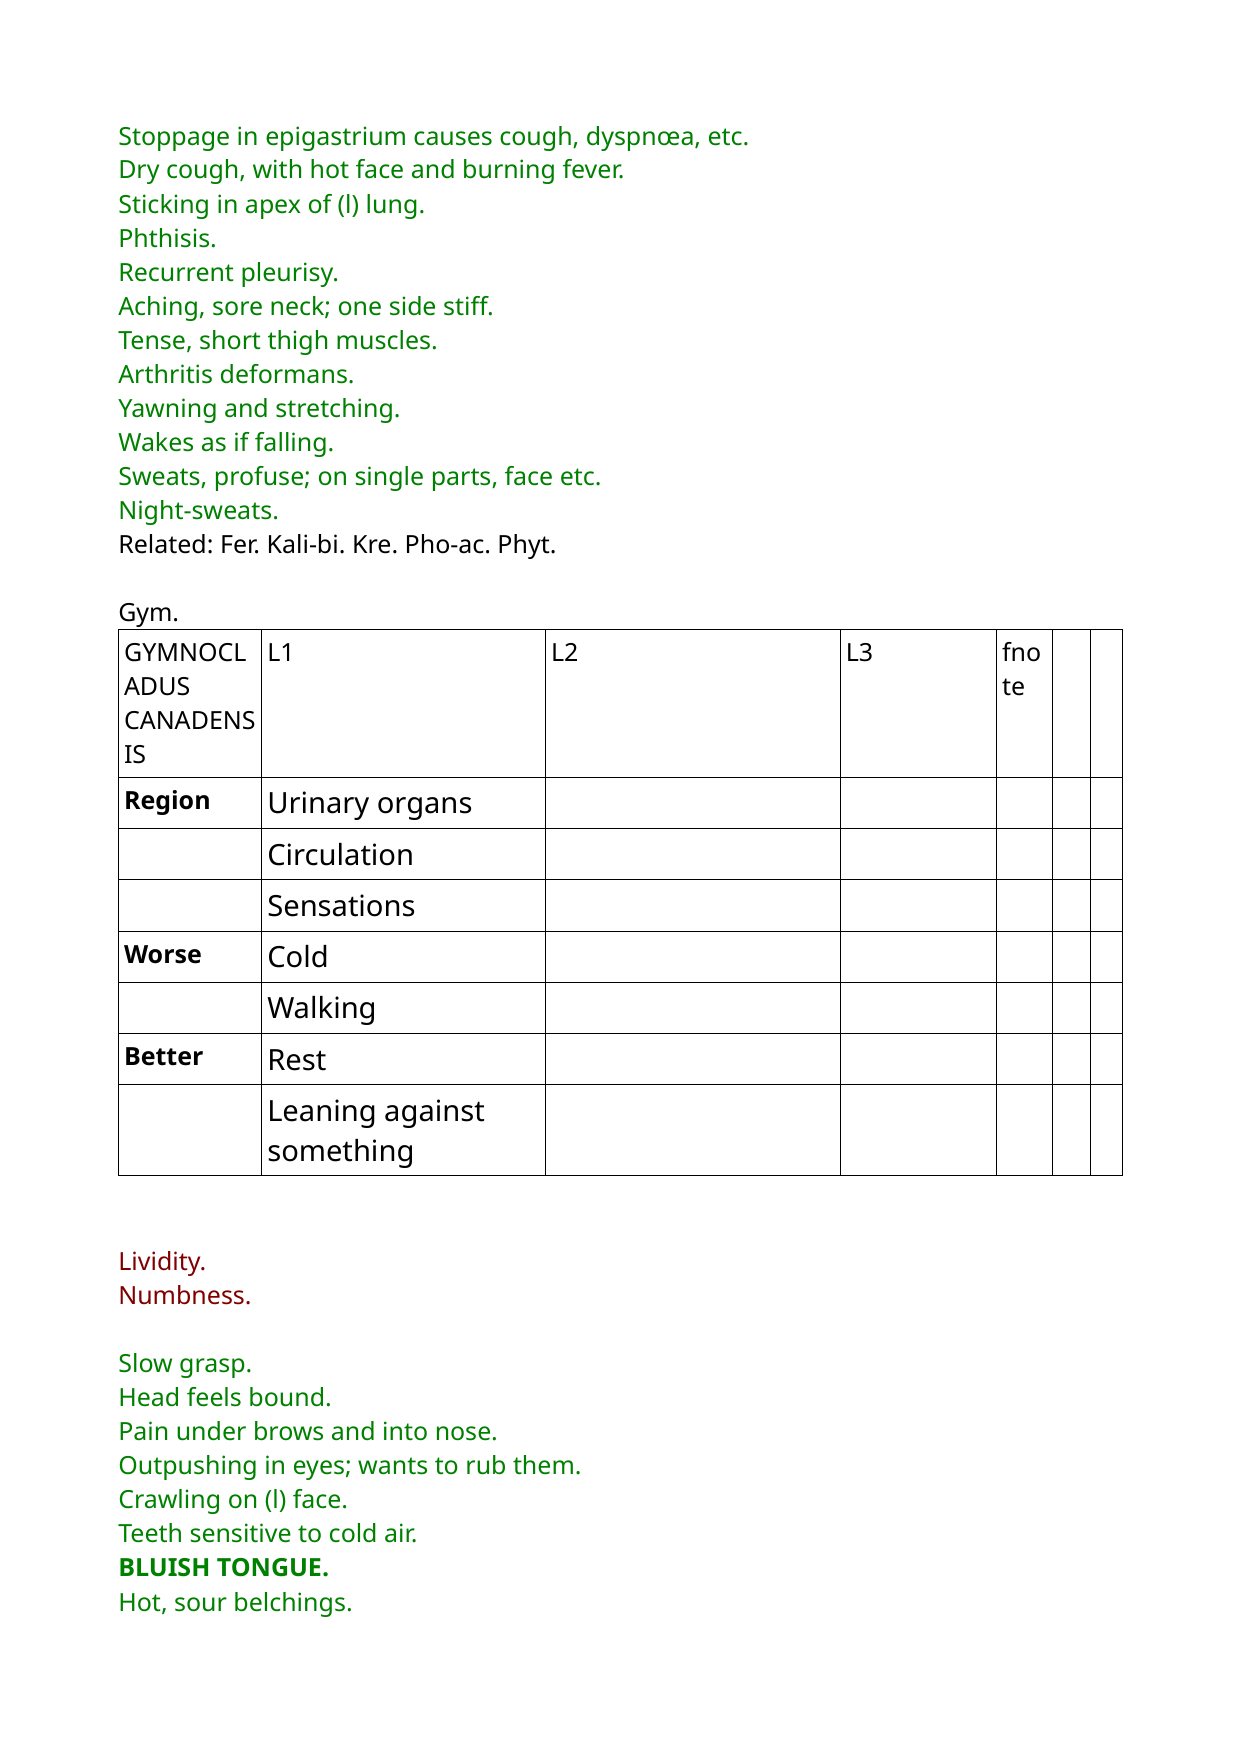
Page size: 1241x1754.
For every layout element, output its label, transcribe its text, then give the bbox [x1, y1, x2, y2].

text Numbness. [118, 1278, 1122, 1312]
table_cell [546, 1034, 840, 1084]
text Wakes as if falling. [118, 425, 1122, 459]
table_header L3 [841, 630, 996, 777]
text Outpushing in eyes; wants to rub them. [118, 1448, 1122, 1482]
table_cell [546, 880, 840, 931]
text Head feels bound. [118, 1380, 1122, 1414]
table_cell [997, 983, 1052, 1033]
text Slow grasp. [118, 1346, 1122, 1380]
table_cell [119, 1085, 261, 1175]
table_cell [1091, 778, 1122, 828]
table_cell [1053, 829, 1090, 879]
table_cell Region [119, 778, 261, 828]
text Aching, sore neck; one side stiff. [118, 288, 1122, 322]
text Dry cough, with hot face and burning fever. [118, 152, 1122, 186]
table_cell [546, 983, 840, 1033]
table_cell [841, 1085, 996, 1175]
table_cell Circulation [262, 829, 545, 879]
table_cell [841, 983, 996, 1033]
table_cell Better [119, 1034, 261, 1084]
text Hot, sour belchings. [118, 1584, 1122, 1618]
text Recurrent pleurisy. [118, 254, 1122, 288]
table_cell [1053, 778, 1090, 828]
table_header fnote [997, 630, 1052, 777]
text Related: Fer. Kali-bi. Kre. Pho-ac. Phyt. [118, 527, 1122, 561]
table_cell [841, 932, 996, 982]
text Night-sweats. [118, 493, 1122, 527]
table_cell [997, 880, 1052, 931]
table_cell [546, 778, 840, 828]
table_cell [841, 778, 996, 828]
table_cell [997, 932, 1052, 982]
table_cell Cold [262, 932, 545, 982]
table_cell [119, 983, 261, 1033]
text Pain under brows and into nose. [118, 1414, 1122, 1448]
table_header GYMNOCLADUS CANADENSIS [119, 630, 261, 777]
table_cell [1053, 932, 1090, 982]
table_header [1053, 630, 1090, 777]
text Yawning and stretching. [118, 391, 1122, 425]
table_cell [997, 829, 1052, 879]
table_cell [546, 829, 840, 879]
table_cell [1053, 1085, 1090, 1175]
text Tense, short thigh muscles. [118, 322, 1122, 357]
table_cell [546, 1085, 840, 1175]
table_cell Sensations [262, 880, 545, 931]
table_cell Worse [119, 932, 261, 982]
text BLUISH TONGUE. [118, 1550, 1122, 1584]
text Teeth sensitive to cold air. [118, 1516, 1122, 1550]
text Sticking in apex of (l) lung. [118, 186, 1122, 220]
text Sweats, profuse; on single parts, face etc. [118, 459, 1122, 493]
text Gym. [118, 595, 1122, 629]
table_cell [1091, 932, 1122, 982]
table_header [1091, 630, 1122, 777]
table_cell [1091, 983, 1122, 1033]
table_cell [997, 1085, 1052, 1175]
table_cell [997, 1034, 1052, 1084]
text Stoppage in epigastrium causes cough, dyspnœa, etc. [118, 118, 1122, 152]
text Crawling on (l) face. [118, 1482, 1122, 1516]
table_header L1 [262, 630, 545, 777]
text Arthritis deformans. [118, 357, 1122, 391]
table_cell [119, 880, 261, 931]
table_cell [841, 1034, 996, 1084]
table_cell Urinary organs [262, 778, 545, 828]
table_cell Walking [262, 983, 545, 1033]
table_cell [841, 880, 996, 931]
table_cell [119, 829, 261, 879]
table_cell [1091, 829, 1122, 879]
table_cell Rest [262, 1034, 545, 1084]
text Lividity. [118, 1243, 1122, 1278]
table_cell [1091, 1034, 1122, 1084]
table_cell [1053, 880, 1090, 931]
table_cell [1053, 983, 1090, 1033]
table_cell [1091, 880, 1122, 931]
text Phthisis. [118, 220, 1122, 254]
table_cell [841, 829, 996, 879]
table_cell Leaning against something [262, 1085, 545, 1175]
table_header L2 [546, 630, 840, 777]
table_cell [1053, 1034, 1090, 1084]
table_cell [997, 778, 1052, 828]
table_cell [546, 932, 840, 982]
table_cell [1091, 1085, 1122, 1175]
